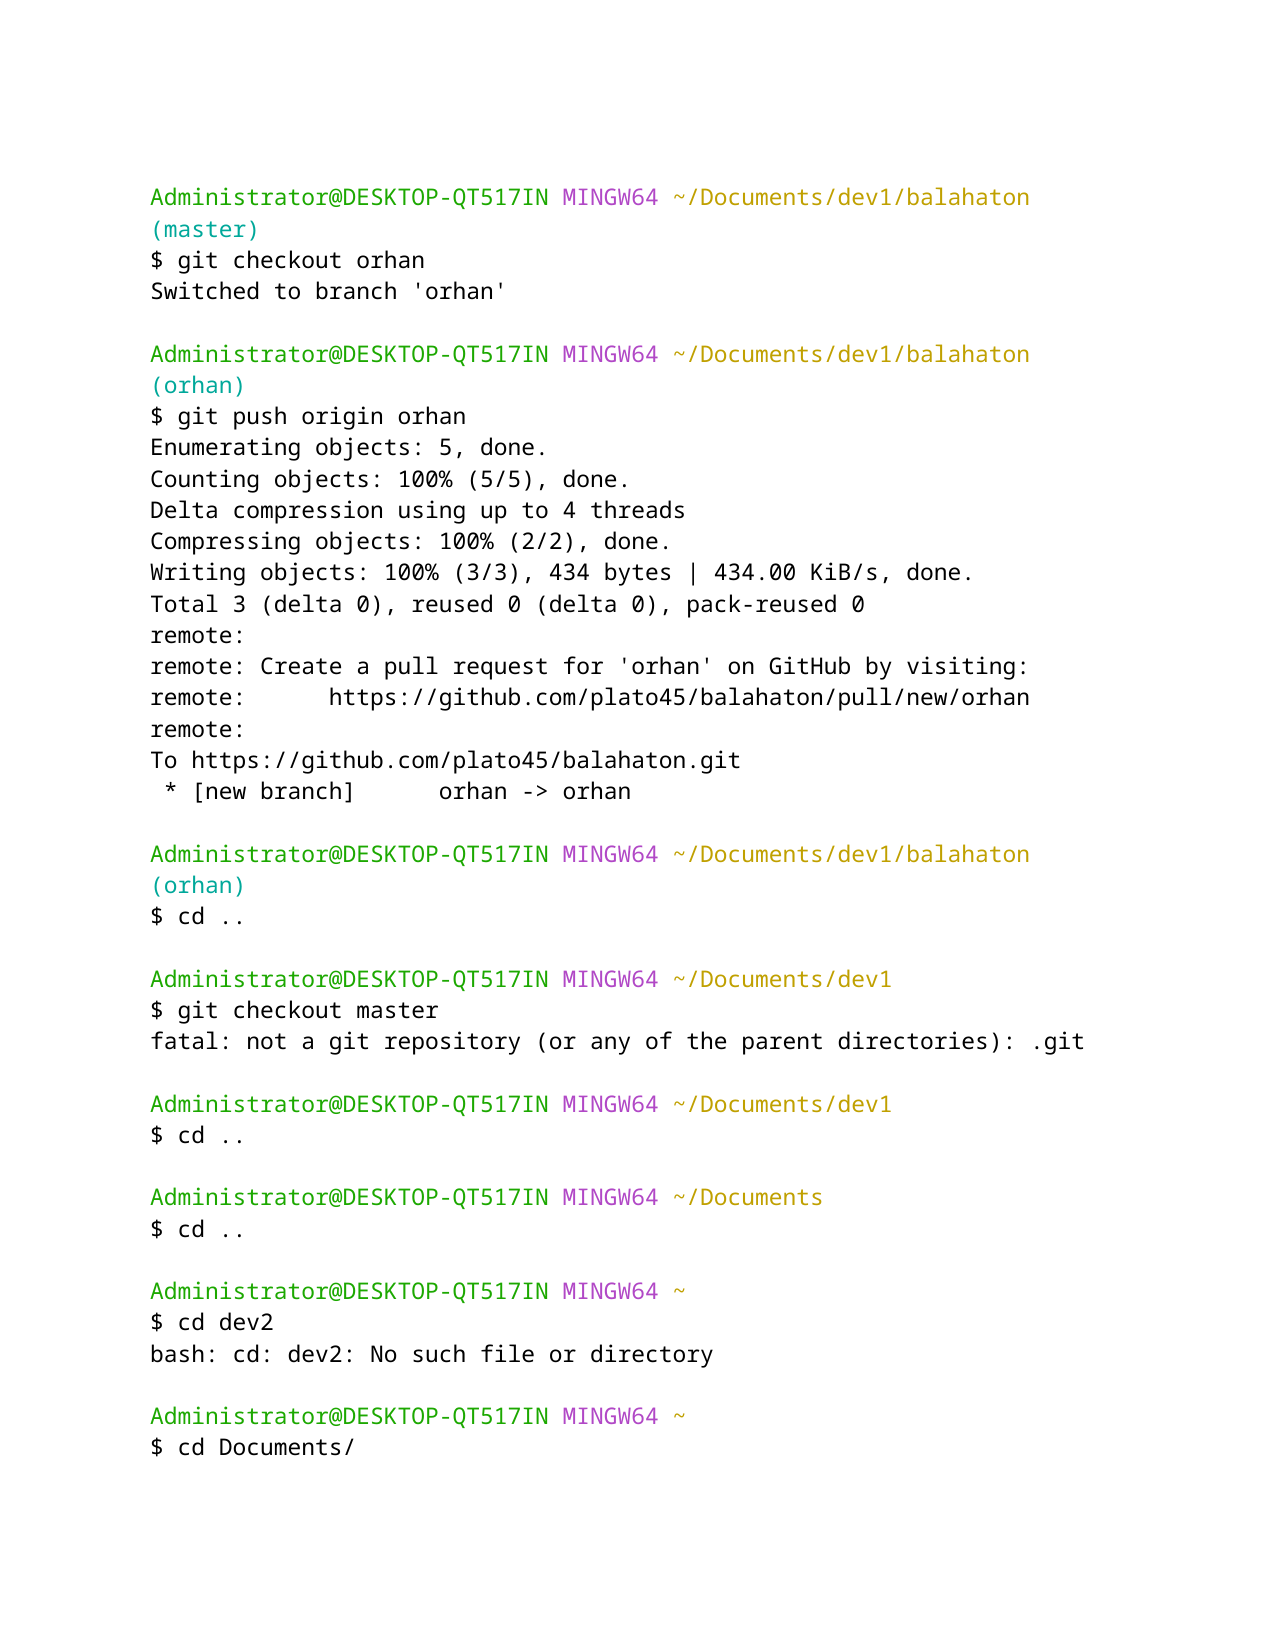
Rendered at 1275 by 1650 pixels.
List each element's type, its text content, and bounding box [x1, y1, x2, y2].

text remote: https://github.com/plato45/balahaton/pull/new/orhan [150, 681, 1125, 712]
text Administrator@DESKTOP-QT517IN MINGW64 ~/Documents [150, 1181, 1125, 1212]
text Delta compression using up to 4 threads [150, 494, 1125, 525]
text $ cd .. [150, 900, 1125, 931]
text Administrator@DESKTOP-QT517IN MINGW64 ~/Documents/dev1 [150, 1087, 1125, 1119]
text Switched to branch 'orhan' [150, 275, 1125, 306]
text remote: Create a pull request for 'orhan' on GitHub by visiting: [150, 650, 1125, 681]
text $ cd Documents/ [150, 1431, 1125, 1462]
text Administrator@DESKTOP-QT517IN MINGW64 ~ [150, 1275, 1125, 1306]
text Administrator@DESKTOP-QT517IN MINGW64 ~/Documents/dev1/balahaton (orhan) [150, 837, 1125, 900]
text fatal: not a git repository (or any of the parent directories): .git [150, 1025, 1125, 1056]
text $ cd dev2 [150, 1306, 1125, 1337]
text $ cd .. [150, 1119, 1125, 1150]
text Administrator@DESKTOP-QT517IN MINGW64 ~/Documents/dev1/balahaton (master) [150, 181, 1125, 244]
text Administrator@DESKTOP-QT517IN MINGW64 ~ [150, 1400, 1125, 1431]
text $ git checkout master [150, 994, 1125, 1025]
text $ cd .. [150, 1212, 1125, 1244]
text Compressing objects: 100% (2/2), done. [150, 525, 1125, 556]
text $ git checkout orhan [150, 244, 1125, 275]
text remote: [150, 712, 1125, 744]
text Total 3 (delta 0), reused 0 (delta 0), pack-reused 0 [150, 587, 1125, 619]
text Counting objects: 100% (5/5), done. [150, 462, 1125, 494]
text remote: [150, 619, 1125, 650]
text Enumerating objects: 5, done. [150, 431, 1125, 462]
text * [new branch] orhan -> orhan [150, 775, 1125, 806]
text bash: cd: dev2: No such file or directory [150, 1337, 1125, 1369]
text Administrator@DESKTOP-QT517IN MINGW64 ~/Documents/dev1/balahaton (orhan) [150, 337, 1125, 400]
text $ git push origin orhan [150, 400, 1125, 431]
text To https://github.com/plato45/balahaton.git [150, 744, 1125, 775]
text Administrator@DESKTOP-QT517IN MINGW64 ~/Documents/dev1 [150, 962, 1125, 994]
text Writing objects: 100% (3/3), 434 bytes | 434.00 KiB/s, done. [150, 556, 1125, 587]
